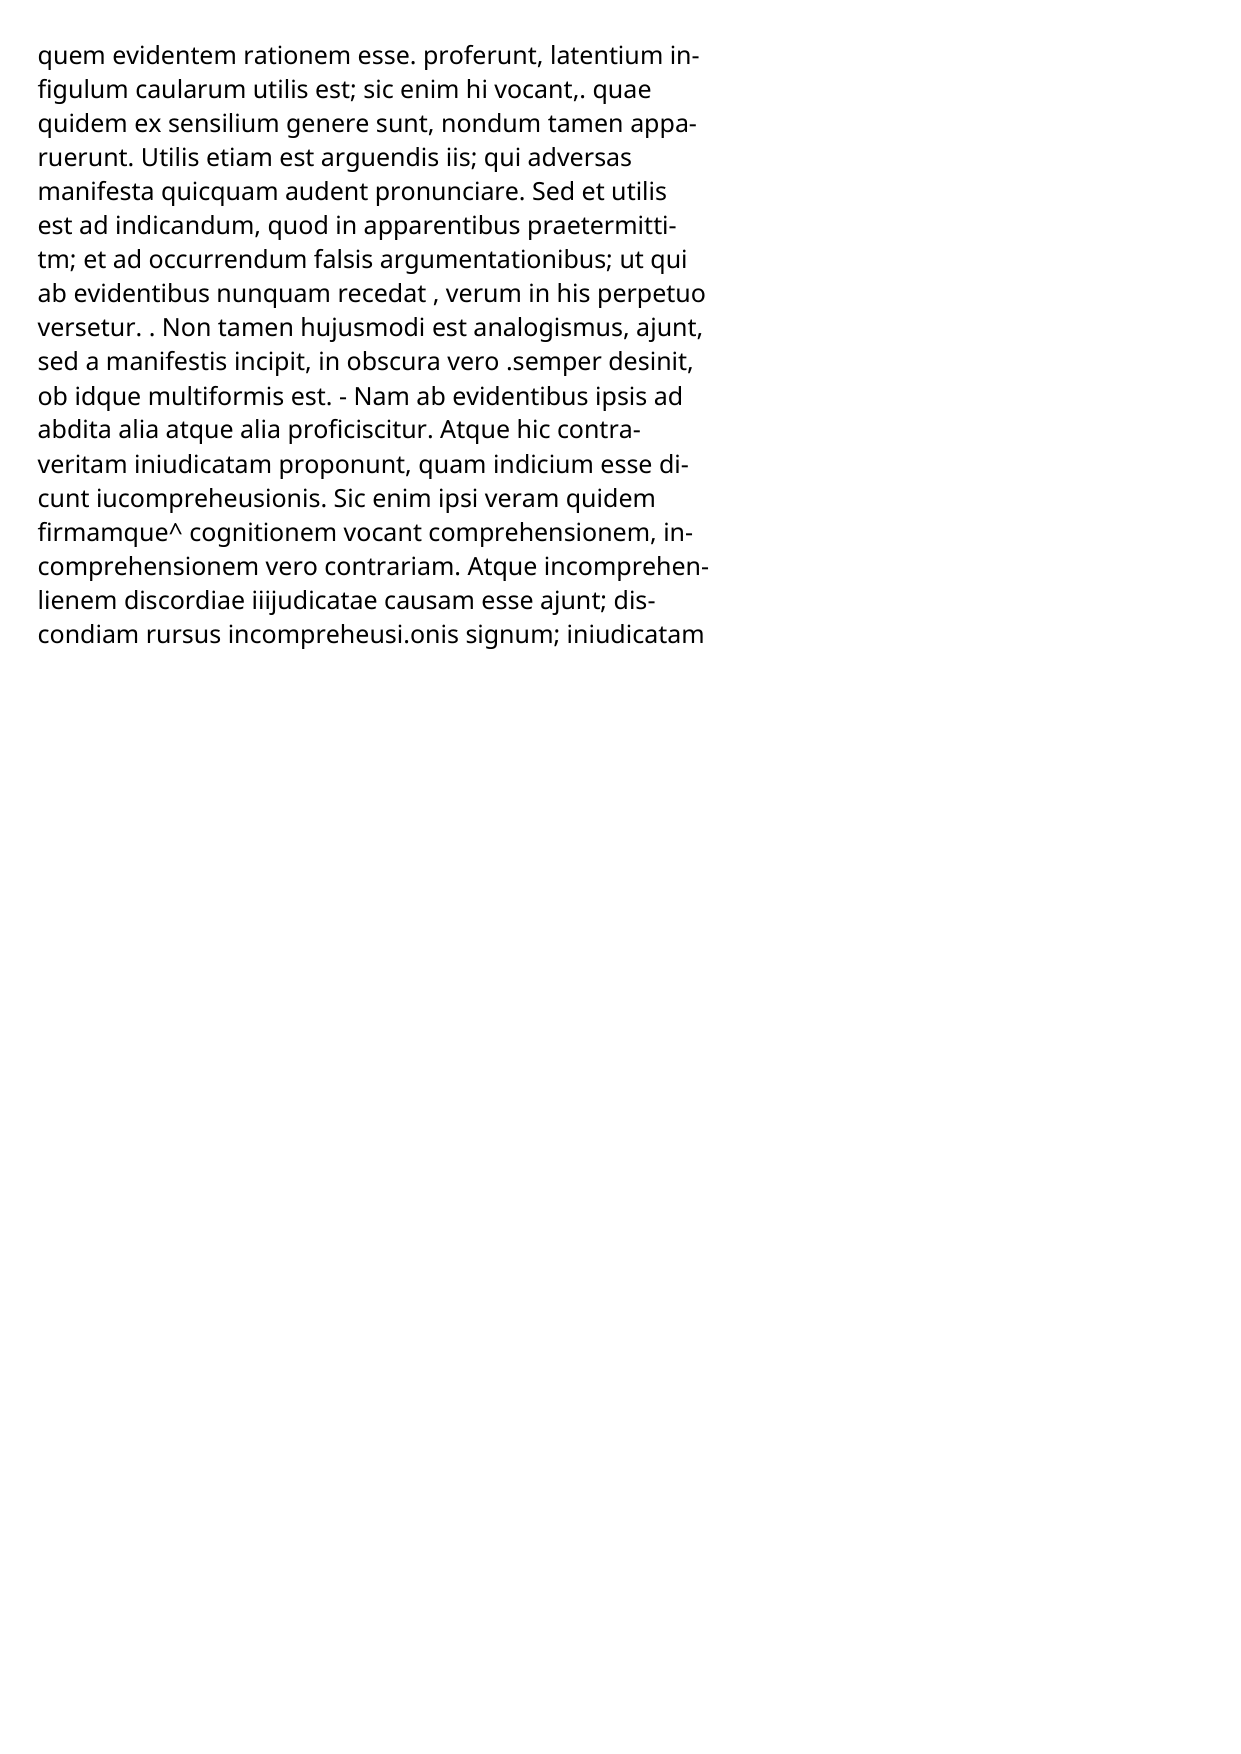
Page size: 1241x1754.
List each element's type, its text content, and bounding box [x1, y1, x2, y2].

text quem evidentem rationem esse. proferunt, latentium in- figulum caularum utilis est; sic enim hi vocant,. quae quidem ex sensilium genere sunt, nondum tamen appa- ruerunt. Utilis etiam est arguendis iis; qui adversas manifesta quicquam audent pronunciare. Sed et utilis est ad indicandum, quod in apparentibus praetermitti- tm; et ad occurrendum falsis argumentationibus; ut qui ab evidentibus nunquam recedat , verum in his perpetuo versetur. . Non tamen hujusmodi est analogismus, ajunt, sed a manifestis incipit, in obscura vero .semper desinit, ob idque multiformis est. - Nam ab evidentibus ipsis ad abdita alia atque alia proficiscitur. Atque hic contra- veritam iniudicatam proponunt, quam indicium esse di- cunt iucompreheusionis. Sic enim ipsi veram quidem firmamque^ cognitionem vocant comprehensionem, in- comprehensionem vero contrariam. Atque incomprehen- lienem discordiae iiijudicatae causam esse ajunt; dis- condiam rursus incompreheusi.onis signum; iniudicatam [37, 37, 1203, 651]
